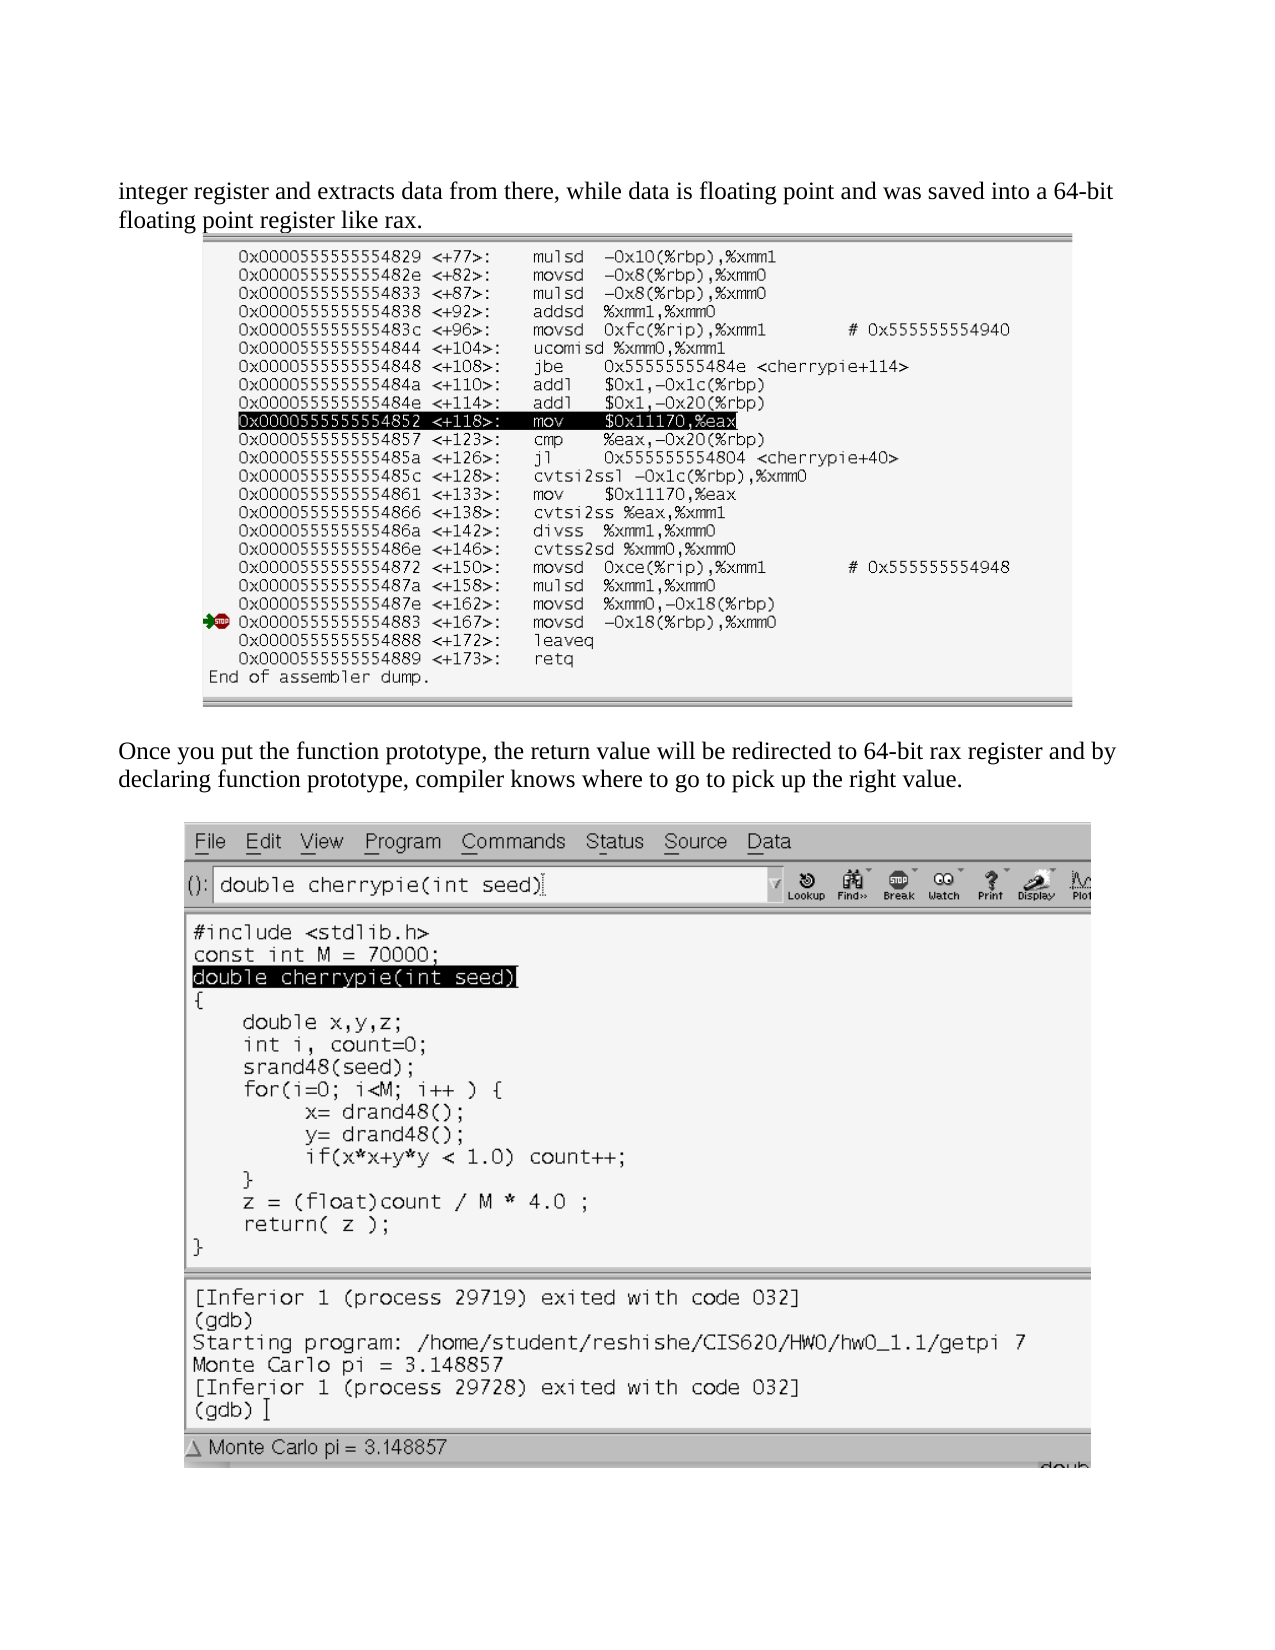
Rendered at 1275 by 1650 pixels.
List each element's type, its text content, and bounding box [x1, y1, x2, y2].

text integer register and extracts data from there, while data is floating point and was saved into a 64-bit floating point register like rax. [118, 176, 1157, 234]
text Once you put the function prototype, the return value will be redirected to 64-bit rax register and by declaring function prototype, compiler knows where to go to pick up the right value. [118, 736, 1157, 793]
picture [184, 822, 1091, 1468]
picture [202, 233, 1073, 707]
